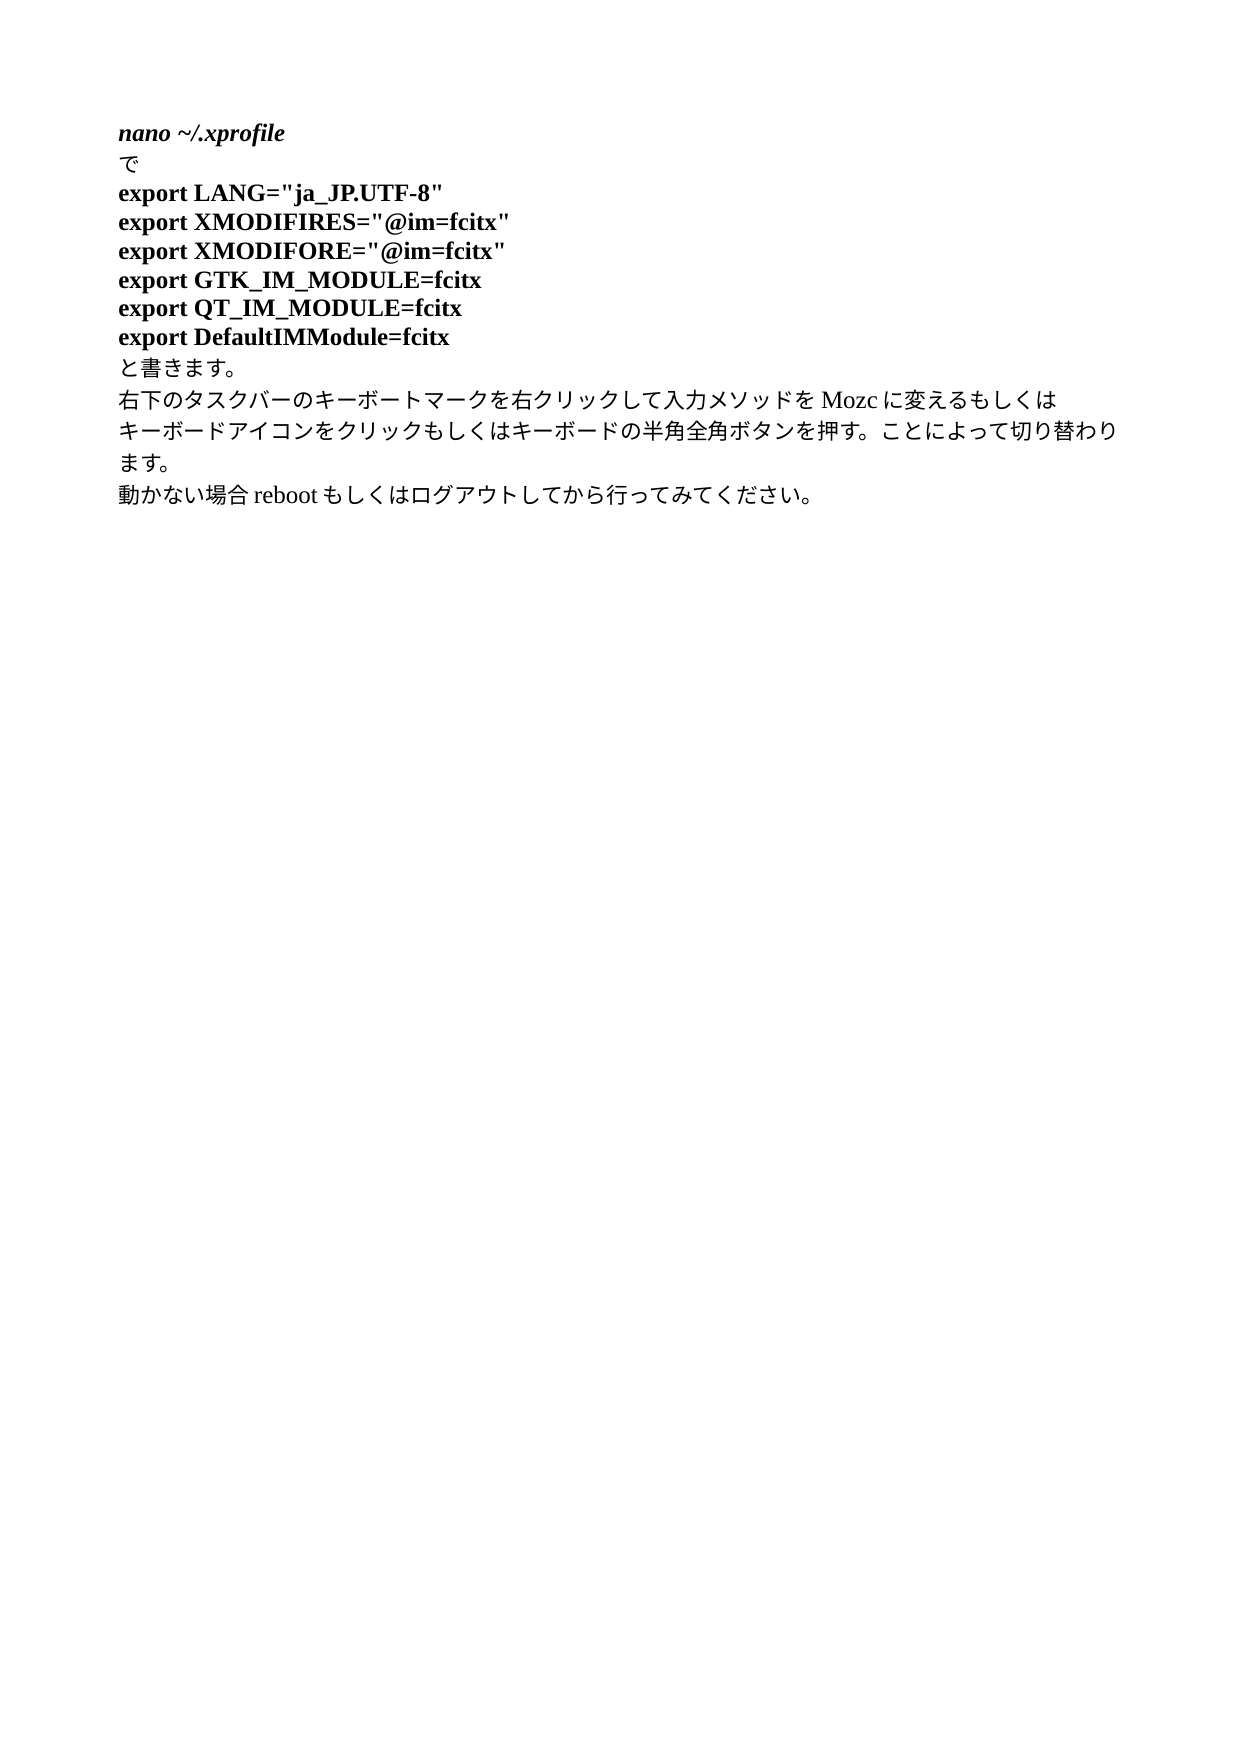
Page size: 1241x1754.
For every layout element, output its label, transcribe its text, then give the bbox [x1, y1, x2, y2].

text で [118, 147, 1122, 178]
text export LANG="ja_JP.UTF-8" [118, 178, 1122, 207]
text と書きます。 [118, 351, 1122, 383]
text export QT_IM_MODULE=fcitx [118, 293, 1122, 322]
text export DefaultIMModule=fcitx [118, 322, 1122, 351]
text 動かない場合rebootもしくはログアウトしてから行ってみてください。 [118, 478, 1122, 509]
text export XMODIFIRES="@im=fcitx" [118, 207, 1122, 236]
text 右下のタスクバーのキーボートマークを右クリックして入力メソッドをMozcに変えるもしくは [118, 383, 1122, 414]
text export GTK_IM_MODULE=fcitx [118, 265, 1122, 293]
text nano ~/.xprofile [118, 118, 1122, 147]
text キーボードアイコンをクリックもしくはキーボードの半角全角ボタンを押す。ことによって切り替わります。 [118, 414, 1122, 478]
text export XMODIFORE="@im=fcitx" [118, 236, 1122, 265]
